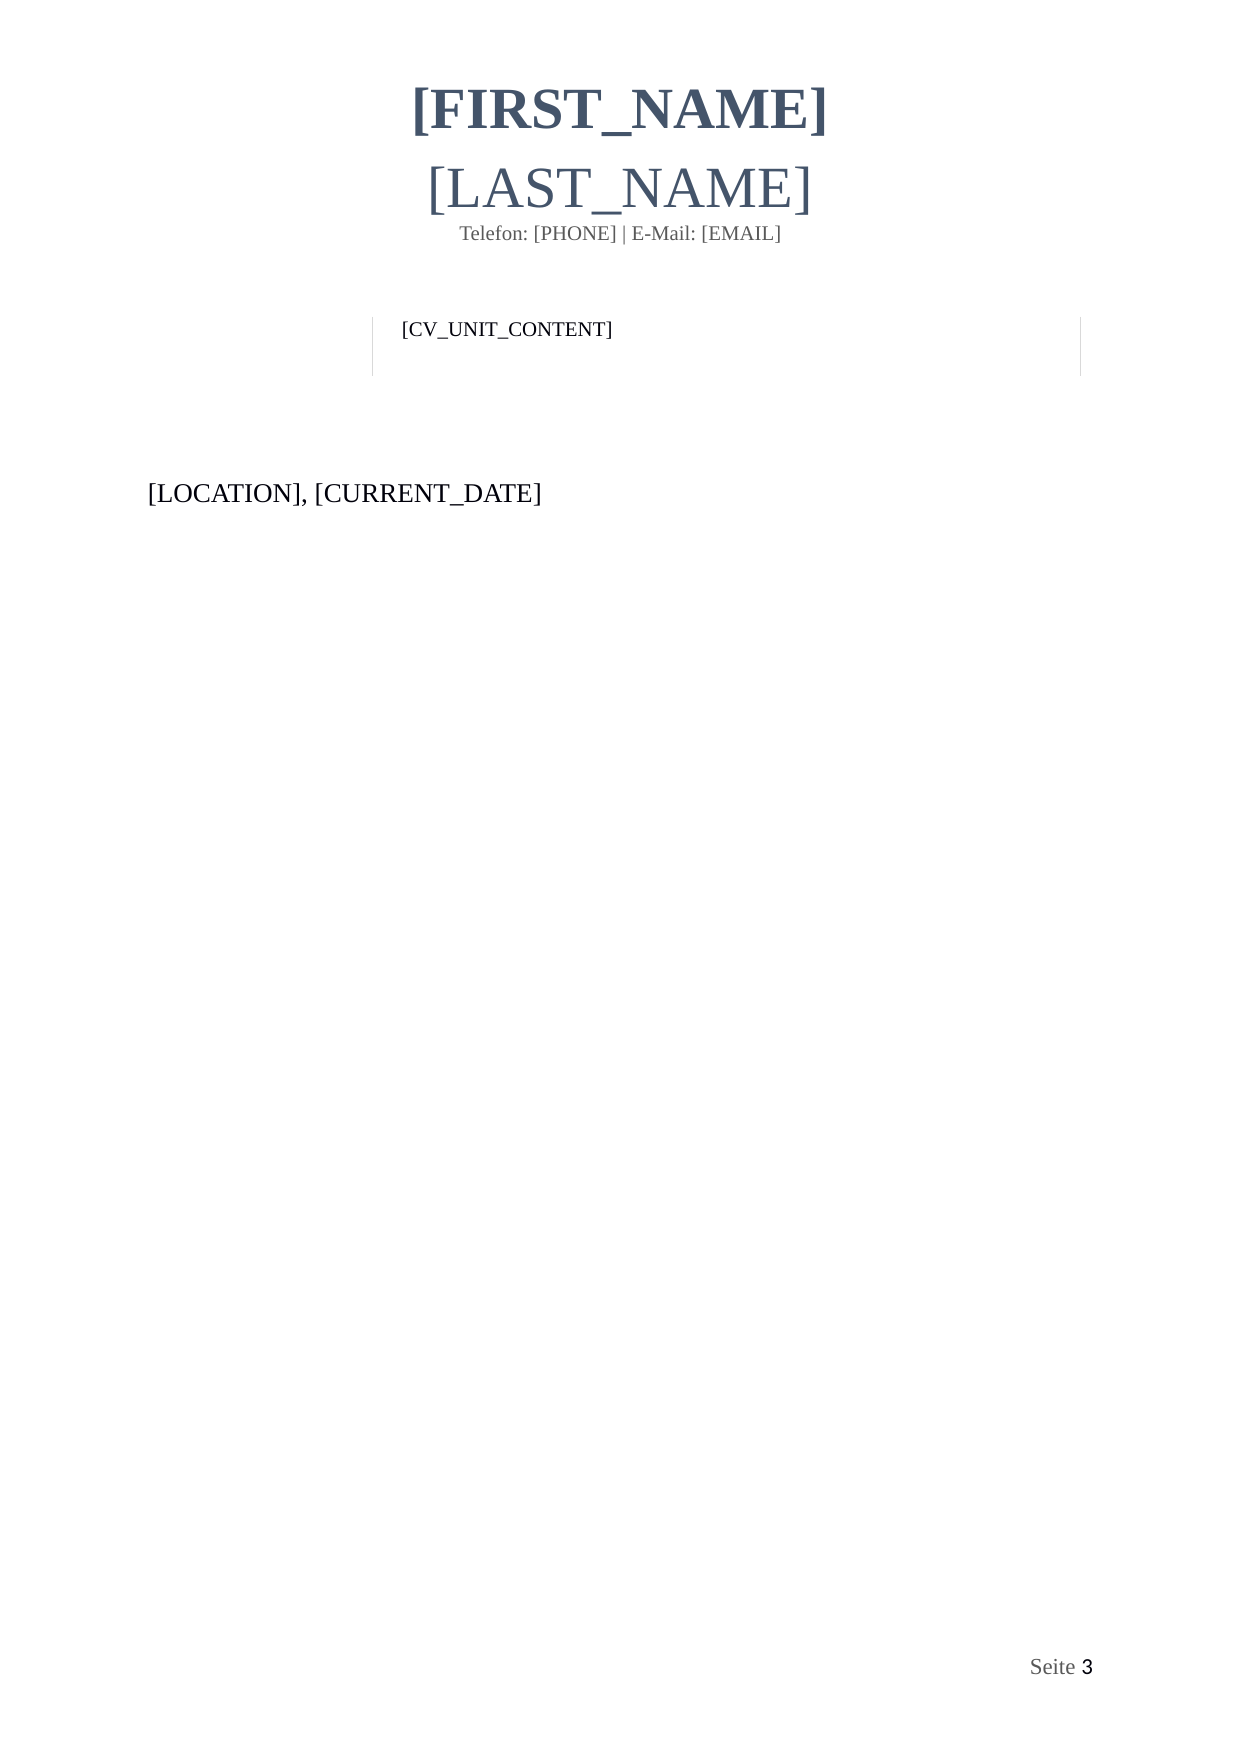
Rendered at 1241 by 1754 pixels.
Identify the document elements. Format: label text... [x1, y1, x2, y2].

table_header [136, 317, 372, 376]
text [LOCATION], [CURRENT_DATE] [148, 477, 1093, 508]
table_header [CV_UNIT_CONTENT] [373, 317, 1080, 376]
